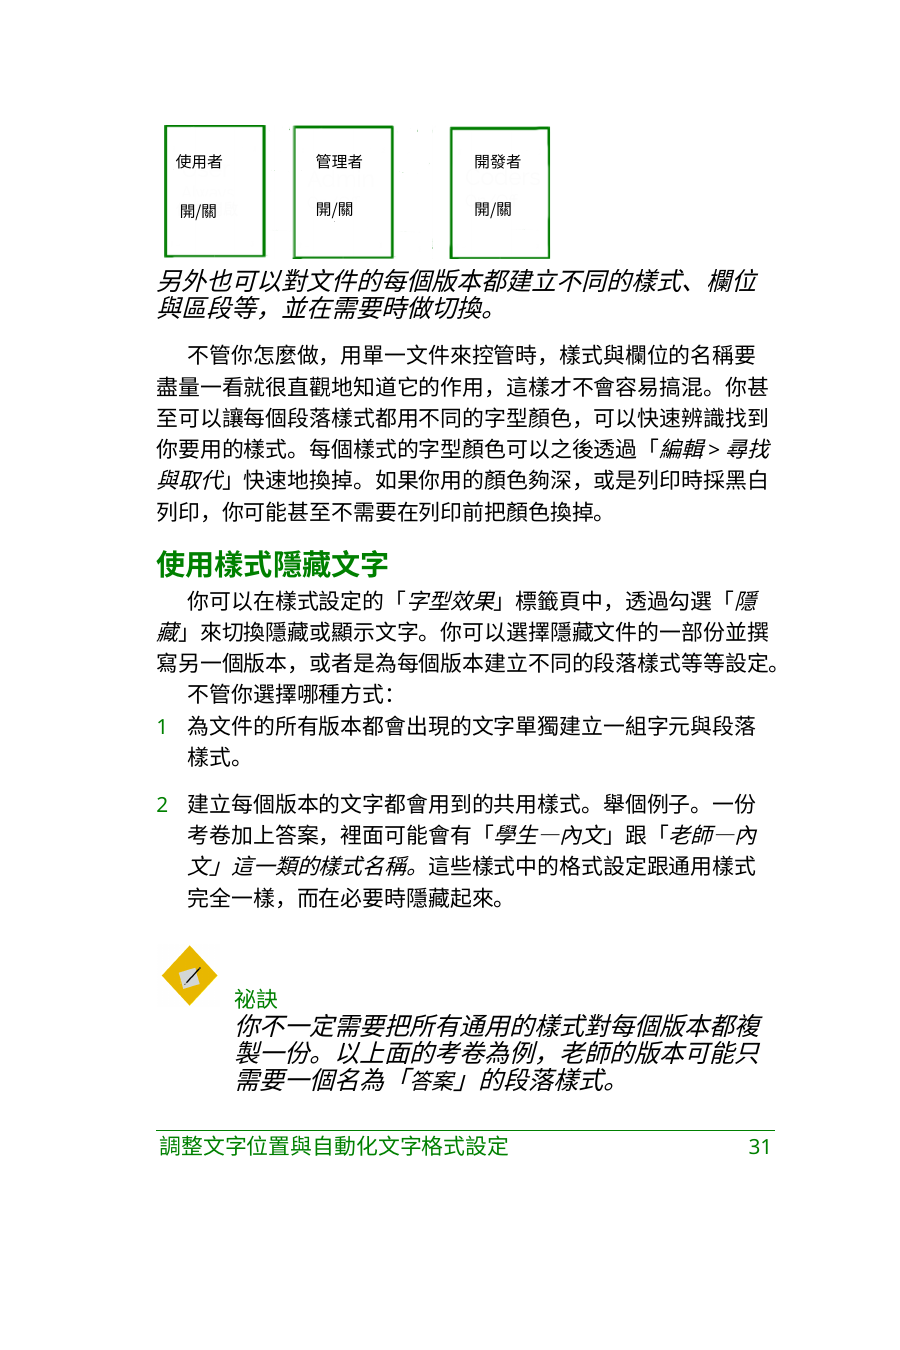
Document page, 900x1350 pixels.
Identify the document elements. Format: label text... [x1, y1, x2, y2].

text 不管你選擇哪種方式： [156, 678, 775, 709]
subtitle 使用樣式隱藏文字 [156, 542, 775, 584]
table_cell 另外也可以對文件的每個版本都建立不同的樣式、欄位與區段等，並在需要時做切換。 [156, 261, 775, 323]
picture [157, 944, 220, 1007]
list 建立每個版本的文字都會用到的共用樣式。舉個例子。一份考卷加上答案，裡面可能會有「學生—內文」跟「老師—內文」這一類的樣式名稱。這些樣式中的格式設定跟通用樣式完全一樣，而在必要時隱藏起來。 [156, 787, 775, 912]
text 你可以在樣式設定的「字型效果」標籤頁中，透過勾選「隱藏」來切換隱藏或顯示文字。你可以選擇隱藏文件的一部份並撰寫另一個版本，或者是為每個版本建立不同的段落樣式等等設定。 [156, 584, 775, 678]
text 不管你怎麼做，用單一文件來控管時，樣式與欄位的名稱要盡量一看就很直觀地知道它的作用，這樣才不會容易搞混。你甚至可以讓每個段落樣式都用不同的字型顏色，可以快速辨識找到你要用的樣式。每個樣式的字型顏色可以之後透過「編輯 > 尋找與取代」快速地換掉。如果你用的顏色夠深，或是列印時採黑白列印，你可能甚至不需要在列印前把顏色換掉。 [156, 339, 775, 526]
table_header [156, 125, 775, 261]
list 為文件的所有版本都會出現的文字單獨建立一組字元與段落樣式。 [156, 709, 775, 772]
text 你不一定需要把所有通用的樣式對每個版本都複製一份。以上面的考卷為例，老師的版本可能只需要一個名為「答案」的段落樣式。 [234, 1013, 775, 1094]
picture [156, 125, 551, 259]
list 祕訣 [156, 943, 775, 1013]
